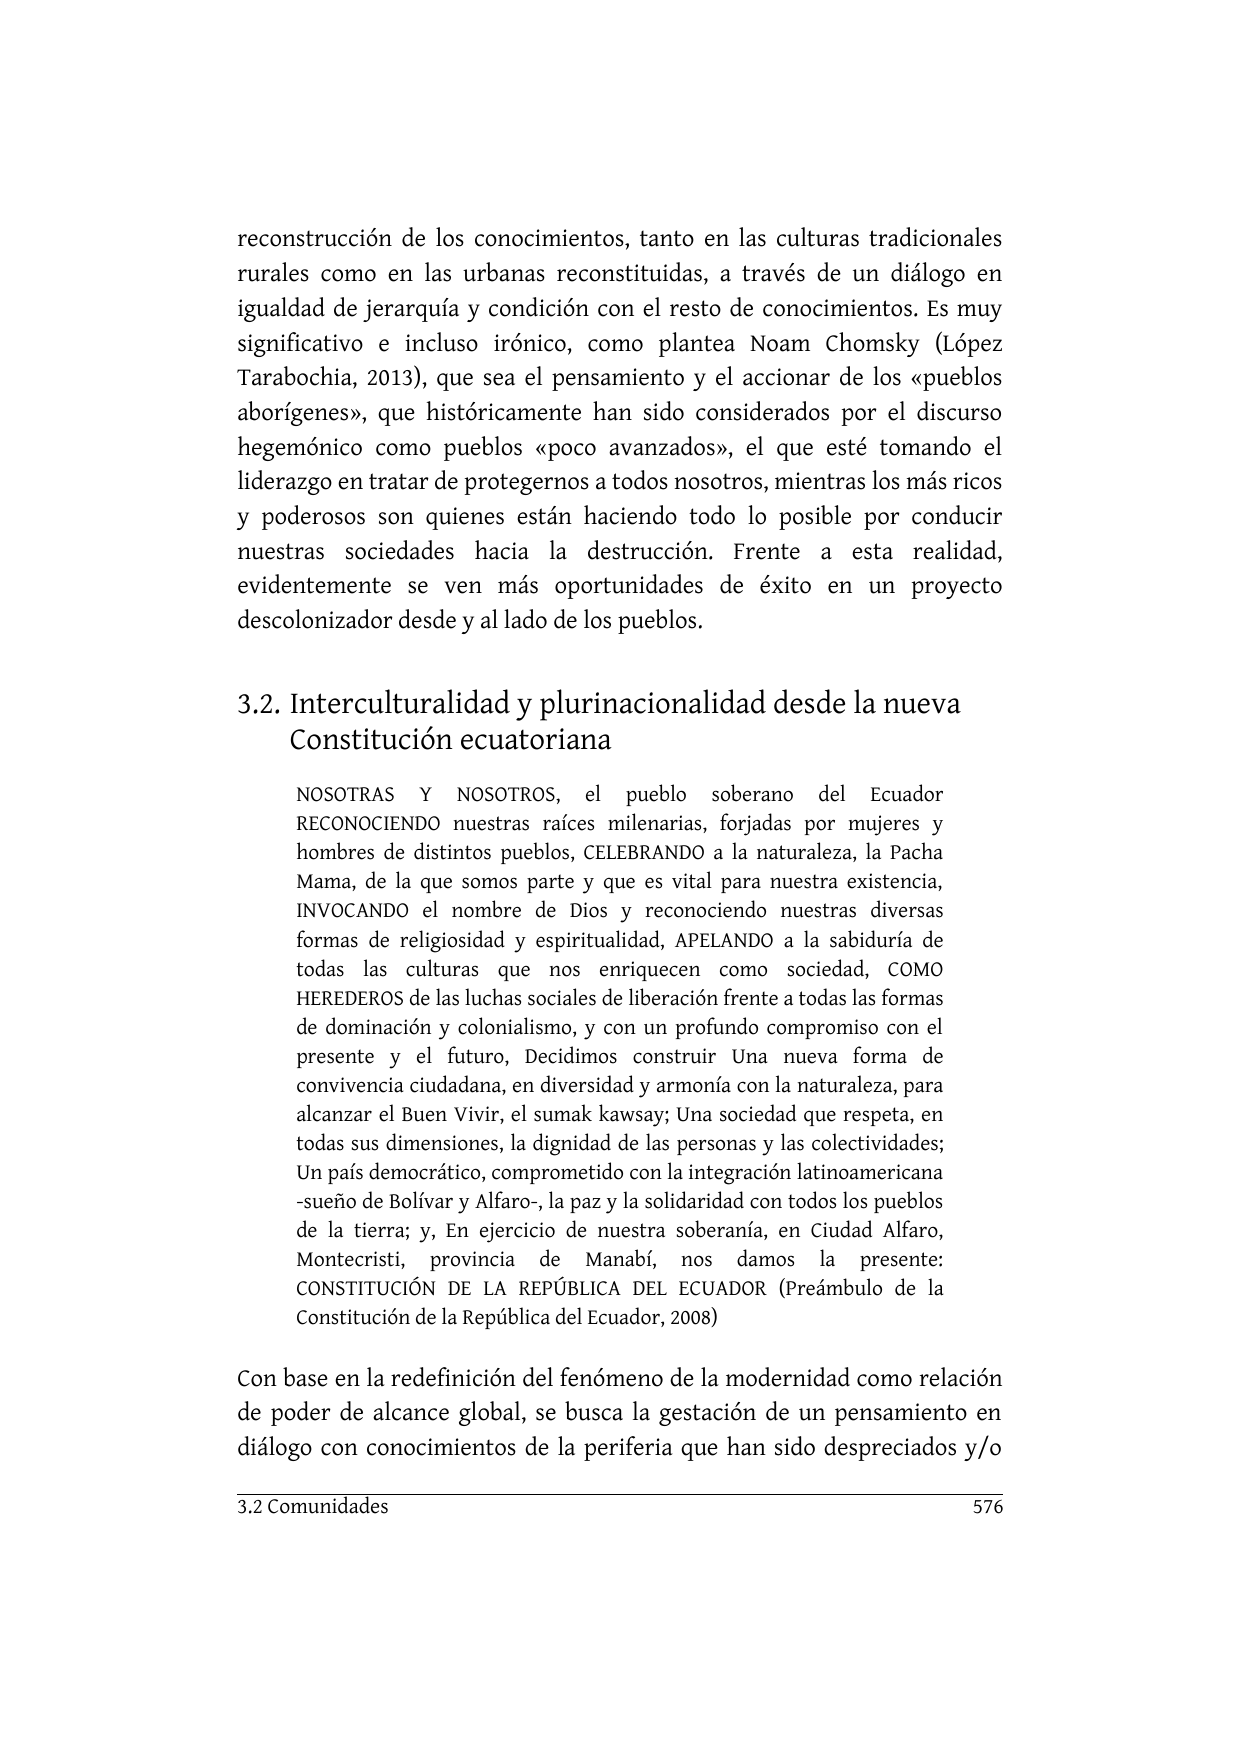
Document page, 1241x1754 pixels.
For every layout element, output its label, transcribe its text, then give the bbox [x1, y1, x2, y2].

text NOSOTRAS Y NOSOTROS, el pueblo soberano del Ecuador RECONOCIENDO nuestras raíces milenarias, forjadas por mujeres y hombres de distintos pueblos, CELEBRANDO a la naturaleza, la Pacha Mama, de la que somos parte y que es vital para nuestra existencia, INVOCANDO el nombre de Dios y reconociendo nuestras diversas formas de religiosidad y espiritualidad, APELANDO a la sabiduría de todas las culturas que nos enriquecen como sociedad, COMO HEREDEROS de las luchas sociales de liberación frente a todas las formas de dominación y colonialismo, y con un profundo compromiso con el presente y el futuro, Decidimos construir Una nueva forma de convivencia ciudadana, en diversidad y armonía con la naturaleza, para alcanzar el Buen Vivir, el sumak kawsay; Una sociedad que respeta, en todas sus dimensiones, la dignidad de las personas y las colectividades; Un país democrático, comprometido con la integración latinoamericana -sueño de Bolívar y Alfaro-, la paz y la solidaridad con todos los pueblos de la tierra; y, En ejercicio de nuestra soberanía, en Ciudad Alfaro, Montecristi, provincia de Manabí, nos damos la presente: CONSTITUCIÓN DE LA REPÚBLICA DEL ECUADOR (Preámbulo de la Constitución de la República del Ecuador, 2008) [296, 782, 944, 1331]
text Con base en la redefinición del fenómeno de la modernidad como relación de poder de alcance global, se busca la gestación de un pensamiento en diálogo con conocimientos de la periferia que han sido despreciados y/o [237, 1364, 1003, 1462]
subtitle Interculturalidad y plurinacionalidad desde la nueva Constitución ecuatoriana [237, 686, 1003, 758]
text reconstrucción de los conocimientos, tanto en las culturas tradicionales rurales como en las urbanas reconstituidas, a través de un diálogo en igualdad de jerarquía y condición con el resto de conocimientos. Es muy significativo e incluso irónico, como plantea Noam Chomsky (López Tarabochia, 2013), que sea el pensamiento y el accionar de los «pueblos aborígenes», que históricamente han sido considerados por el discurso hegemónico como pueblos «poco avanzados», el que esté tomando el liderazgo en tratar de protegernos a todos nosotros, mientras los más ricos y poderosos son quienes están haciendo todo lo posible por conducir nuestras sociedades hacia la destrucción. Frente a esta realidad, evidentemente se ven más oportunidades de éxito en un proyecto descolonizador desde y al lado de los pueblos. [237, 225, 1003, 636]
